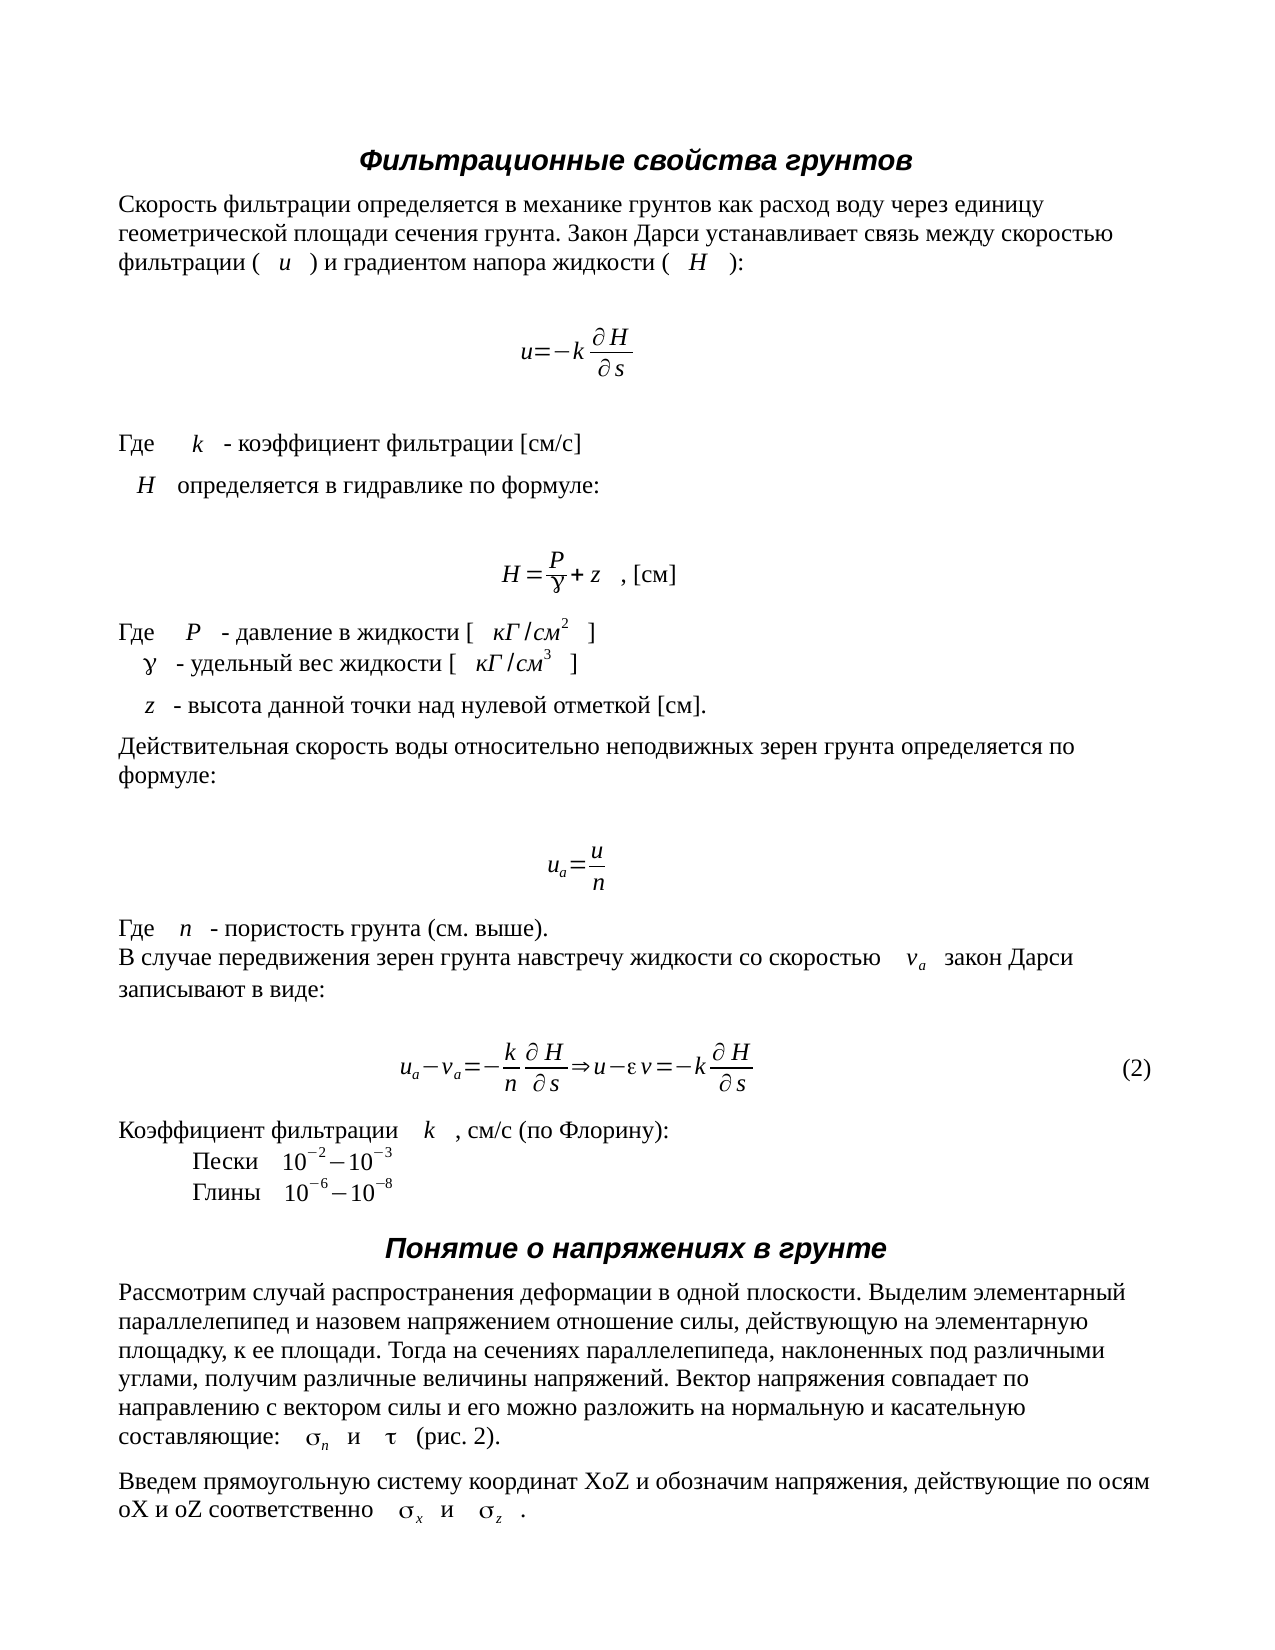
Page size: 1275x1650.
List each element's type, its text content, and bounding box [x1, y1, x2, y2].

table_header [1041, 317, 1157, 400]
table_header [1041, 830, 1157, 913]
subtitle Понятие о напряжениях в грунте [118, 1231, 1157, 1265]
text В случае передвижения зерен грунта навстречу жидкости со скоростью закон Дарси записывают в виде: [118, 942, 1157, 1003]
text Введем прямоугольную систему координат XoZ и обозначим напряжения, действующие по осям oX и oZ соответственно и . [118, 1466, 1157, 1527]
text Действительная скорость воды относительно неподвижных зерен грунта определяется по формуле: [118, 731, 1157, 789]
text Где - пористость грунта (см. выше). [118, 913, 1157, 942]
text Скорость фильтрации определяется в механике грунтов как расход воду через единицу геометрической площади сечения грунта. Закон Дарси устанавливает связь между скоростью фильтрации () и градиентом напора жидкости (): [118, 189, 1157, 275]
table_header (2) [1041, 1032, 1157, 1115]
table_header [1041, 540, 1157, 614]
subtitle Фильтрационные свойства грунтов [118, 143, 1157, 177]
text определяется в гидравлике по формуле: [118, 470, 1157, 498]
text - удельный вес жидкости [] [118, 646, 1157, 678]
table_header [118, 317, 1041, 400]
text Коэффициент фильтрации , см/с (по Флорину): [118, 1115, 1157, 1144]
text Глины [118, 1175, 1157, 1206]
text - высота данной точки над нулевой отметкой [см]. [118, 690, 1157, 719]
text Где - давление в жидкости [] [118, 614, 1157, 646]
text Где - коэффициент фильтрации [см/с] [118, 428, 1157, 457]
table_header [118, 1032, 1041, 1115]
table_header , [см] [118, 540, 1041, 614]
text Пески [118, 1144, 1157, 1175]
table_header [118, 830, 1041, 913]
text Рассмотрим случай распространения деформации в одной плоскости. Выделим элементарный параллелепипед и назовем напряжением отношение силы, действующую на элементарную площадку, к ее площади. Тогда на сечениях параллелепипеда, наклоненных под различными углами, получим различные величины напряжений. Вектор напряжения совпадает по направлению с вектором силы и его можно разложить на нормальную и касательную составляющие: и (рис. 2). [118, 1277, 1157, 1453]
